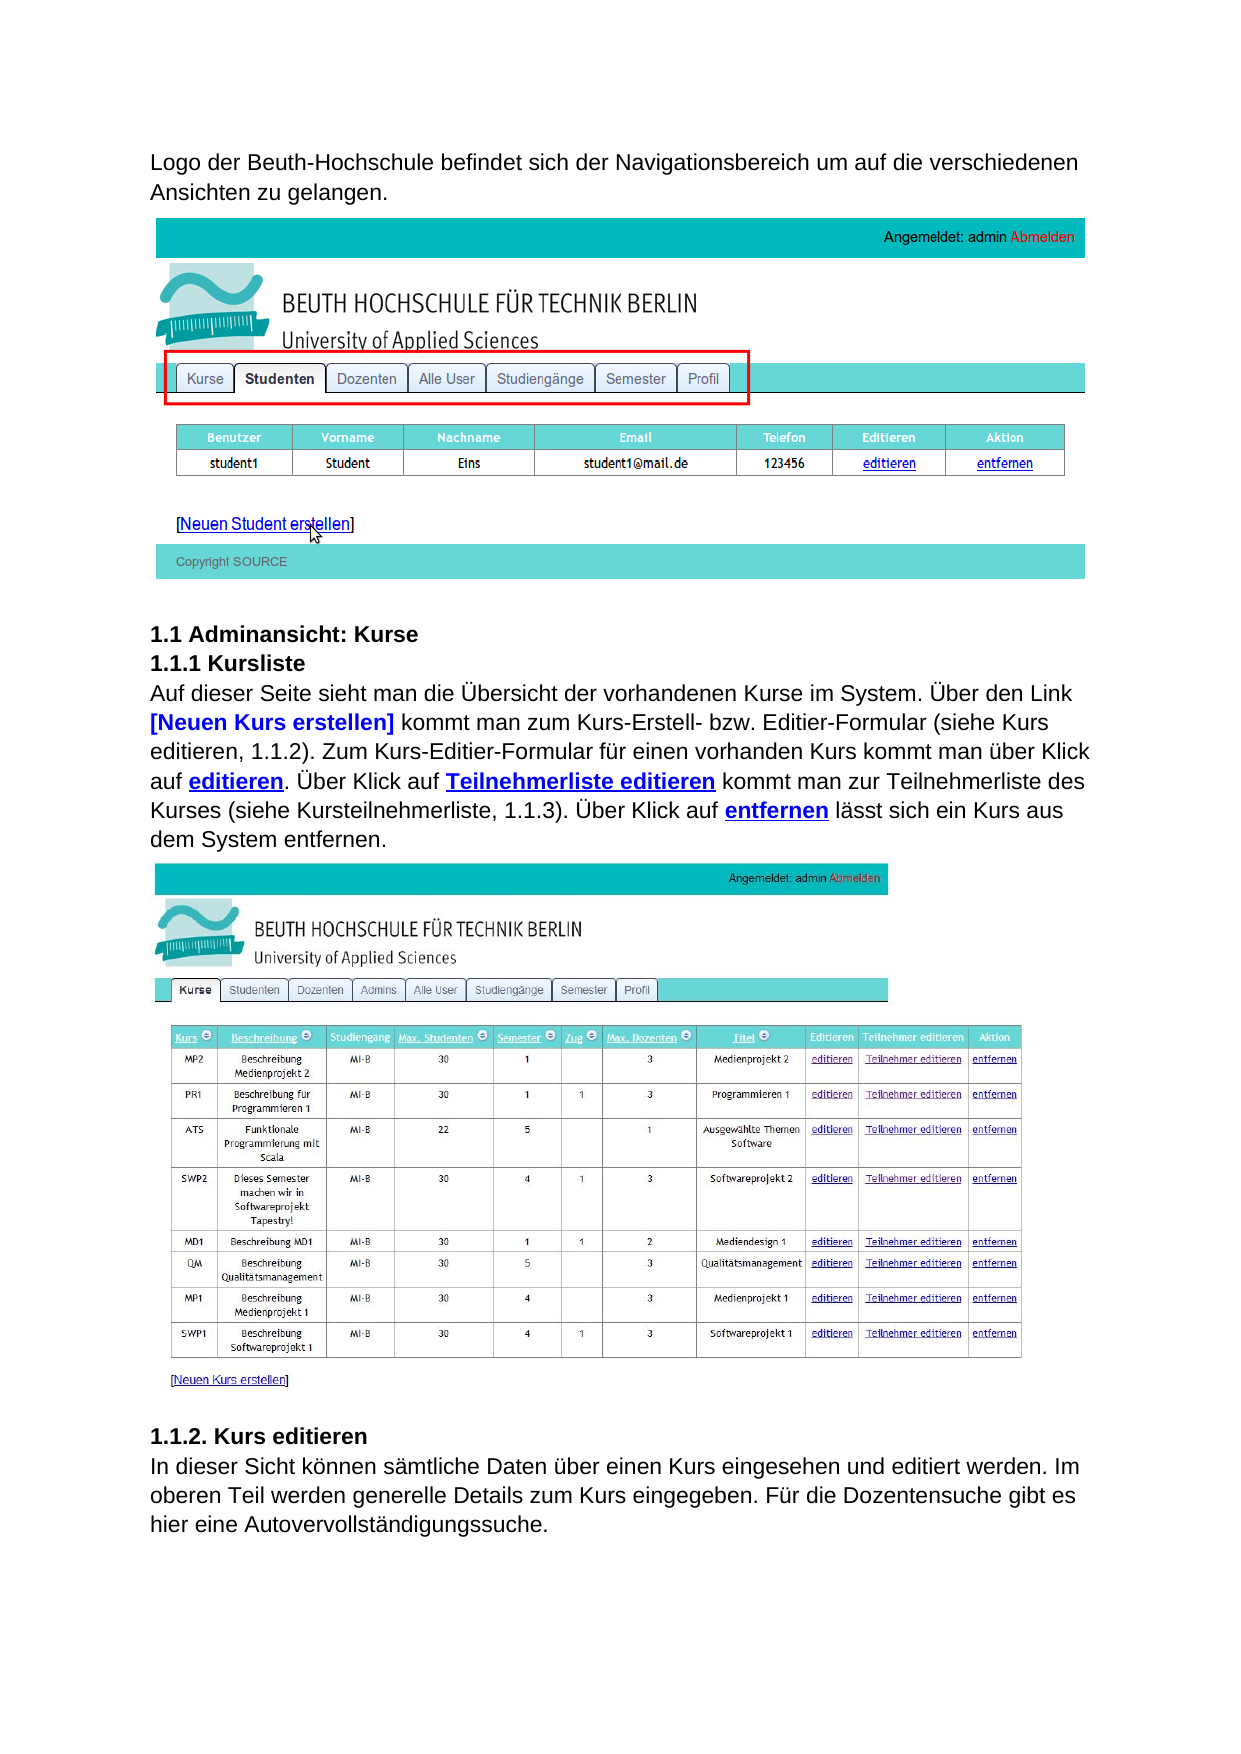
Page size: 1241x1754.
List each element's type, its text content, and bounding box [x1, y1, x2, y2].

picture [150, 208, 1091, 589]
text 1.1.1 Kursliste [150, 651, 1090, 677]
text 1.1.2. Kurs editieren [150, 1424, 1090, 1450]
text Auf dieser Seite sieht man die Übersicht der vorhandenen Kurse im System. Über den Link [Neuen Kurs erstellen] kommt man zum Kurs-Erstell- bzw. Editier-Formular (siehe Kurs editieren, 1.1.2). Zum Kurs-Editier-Formular für einen vorhanden Kurs kommt man über Klick auf editieren. Über Klick auf Teilnehmerliste editieren kommt man zur Teilnehmerliste des Kurses (siehe Kursteilnehmerliste, 1.1.3). Über Klick auf entfernen lässt sich ein Kurs aus dem System entfernen. [150, 680, 1090, 853]
text 1.1 Adminansicht: Kurse [150, 622, 1090, 647]
picture [150, 856, 1036, 1391]
text In dieser Sicht können sämtliche Daten über einen Kurs eingesehen und editiert werden. Im oberen Teil werden generelle Details zum Kurs eingegeben. Für die Dozentensuche gibt es hier eine Autovervollständigungssuche. [150, 1453, 1090, 1538]
text Logo der Beuth-Hochschule befindet sich der Navigationsbereich um auf die verschiedenen Ansichten zu gelangen. [150, 150, 1090, 205]
